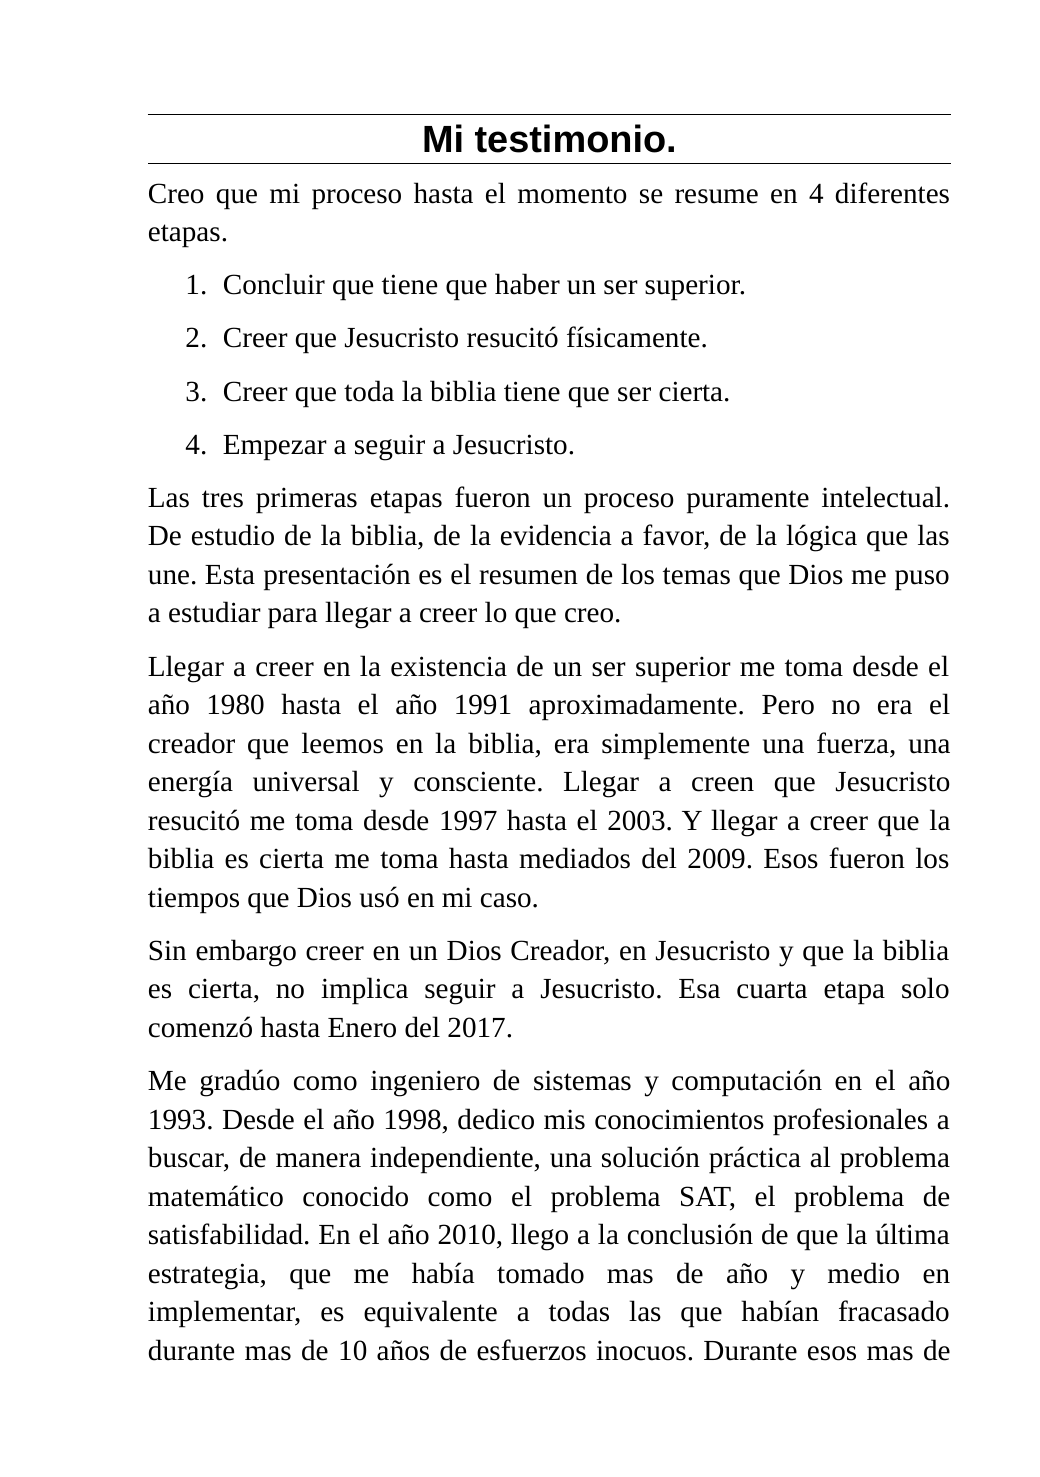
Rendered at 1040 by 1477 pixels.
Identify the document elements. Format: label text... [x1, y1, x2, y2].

subtitle Mi testimonio. [148, 115, 951, 163]
text Las tres primeras etapas fueron un proceso puramente intelectual. De estudio de la biblia, de la evidencia a favor, de la lógica que las une. Esta presentación es el resumen de los temas que Dios me puso a estudiar para llegar a creer lo que creo. [148, 480, 951, 629]
text Me gradúo como ingeniero de sistemas y computación en el año 1993. Desde el año 1998, dedico mis conocimientos profesionales a buscar, de manera independiente, una solución práctica al problema matemático conocido como el problema SAT, el problema de satisfabilidad. En el año 2010, llego a la conclusión de que la última estrategia, que me había tomado mas de año y medio en implementar, es equivalente a todas las que habían fracasado durante mas de 10 años de esfuerzos inocuos. Durante esos mas de [148, 1063, 951, 1367]
list Concluir que tiene que haber un ser superior. [185, 267, 951, 301]
text Sin embargo creer en un Dios Creador, en Jesucristo y que la biblia es cierta, no implica seguir a Jesucristo. Esa cuarta etapa solo comenzó hasta Enero del 2017. [148, 933, 951, 1044]
list Creer que toda la biblia tiene que ser cierta. [185, 374, 951, 407]
text Llegar a creer en la existencia de un ser superior me toma desde el año 1980 hasta el año 1991 aproximadamente. Pero no era el creador que leemos en la biblia, era simplemente una fuerza, una energía universal y consciente. Llegar a creen que Jesucristo resucitó me toma desde 1997 hasta el 2003. Y llegar a creer que la biblia es cierta me toma hasta mediados del 2009. Esos fueron los tiempos que Dios usó en mi caso. [148, 649, 951, 913]
list Creer que Jesucristo resucitó físicamente. [185, 321, 951, 354]
text Creo que mi proceso hasta el momento se resume en 4 diferentes etapas. [148, 176, 951, 248]
list Empezar a seguir a Jesucristo. [185, 427, 951, 460]
